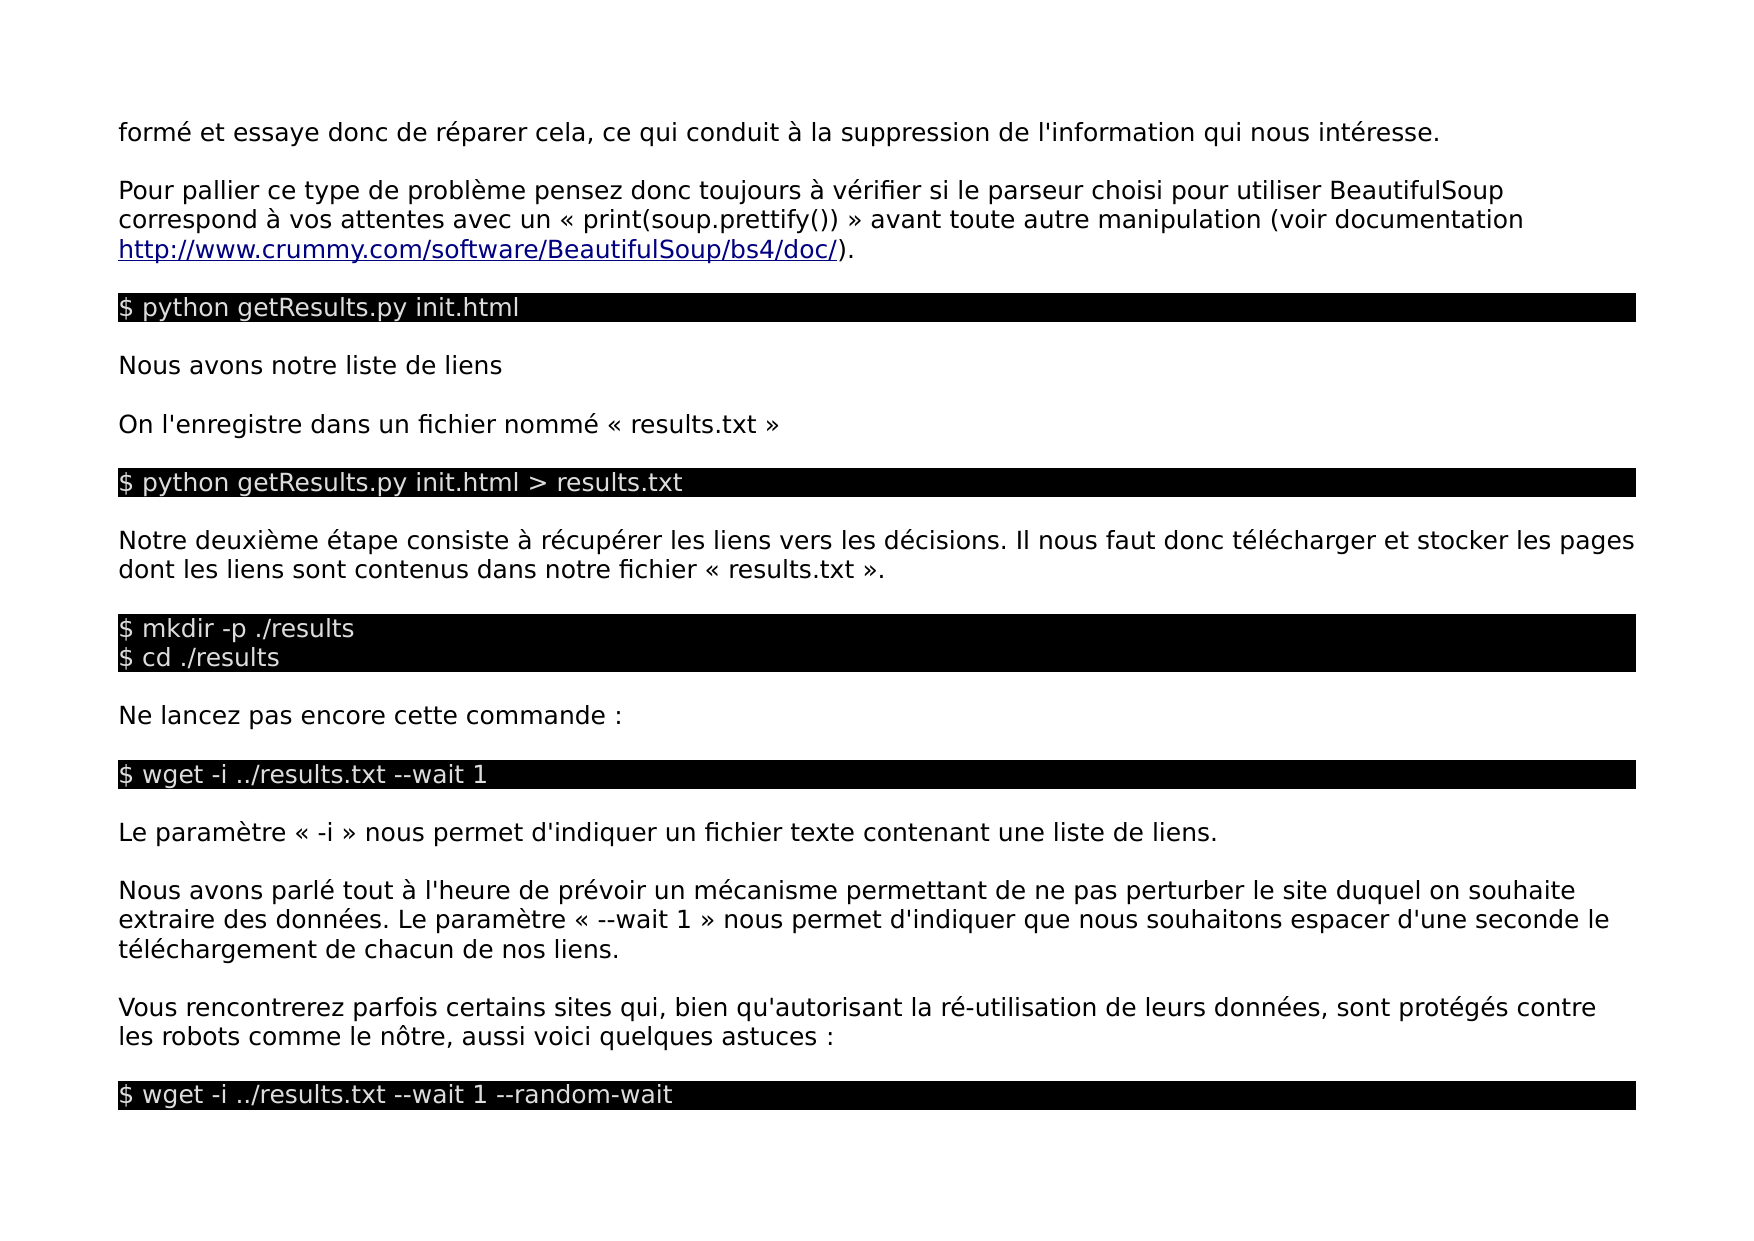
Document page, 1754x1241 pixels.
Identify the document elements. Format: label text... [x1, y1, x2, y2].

text $ mkdir -p ./results [118, 614, 1636, 643]
text $ cd ./results [118, 643, 1636, 672]
text formé et essaye donc de réparer cela, ce qui conduit à la suppression de l'information qui nous intéresse. [118, 118, 1636, 147]
text On l'enregistre dans un fichier nommé « results.txt » [118, 410, 1636, 439]
text Notre deuxième étape consiste à récupérer les liens vers les décisions. Il nous faut donc télécharger et stocker les pages dont les liens sont contenus dans notre fichier « results.txt ». [118, 526, 1636, 585]
text Vous rencontrerez parfois certains sites qui, bien qu'autorisant la ré-utilisation de leurs données, sont protégés contre les robots comme le nôtre, aussi voici quelques astuces : [118, 993, 1636, 1051]
text Nous avons parlé tout à l'heure de prévoir un mécanisme permettant de ne pas perturber le site duquel on souhaite extraire des données. Le paramètre « --wait 1 » nous permet d'indiquer que nous souhaitons espacer d'une seconde le téléchargement de chacun de nos liens. [118, 876, 1636, 964]
text $ wget -i ../results.txt --wait 1 --random-wait [118, 1081, 1636, 1110]
text Pour pallier ce type de problème pensez donc toujours à vérifier si le parseur choisi pour utiliser BeautifulSoup correspond à vos attentes avec un « print(soup.prettify()) » avant toute autre manipulation (voir documentation http://www.crummy.com/software/BeautifulSoup/bs4/doc/). [118, 176, 1636, 264]
text $ wget -i ../results.txt --wait 1 [118, 760, 1636, 789]
text Ne lancez pas encore cette commande : [118, 701, 1636, 731]
text Nous avons notre liste de liens [118, 351, 1636, 381]
text Le paramètre « -i » nous permet d'indiquer un fichier texte contenant une liste de liens. [118, 818, 1636, 847]
text $ python getResults.py init.html [118, 293, 1636, 322]
text $ python getResults.py init.html > results.txt [118, 468, 1636, 497]
